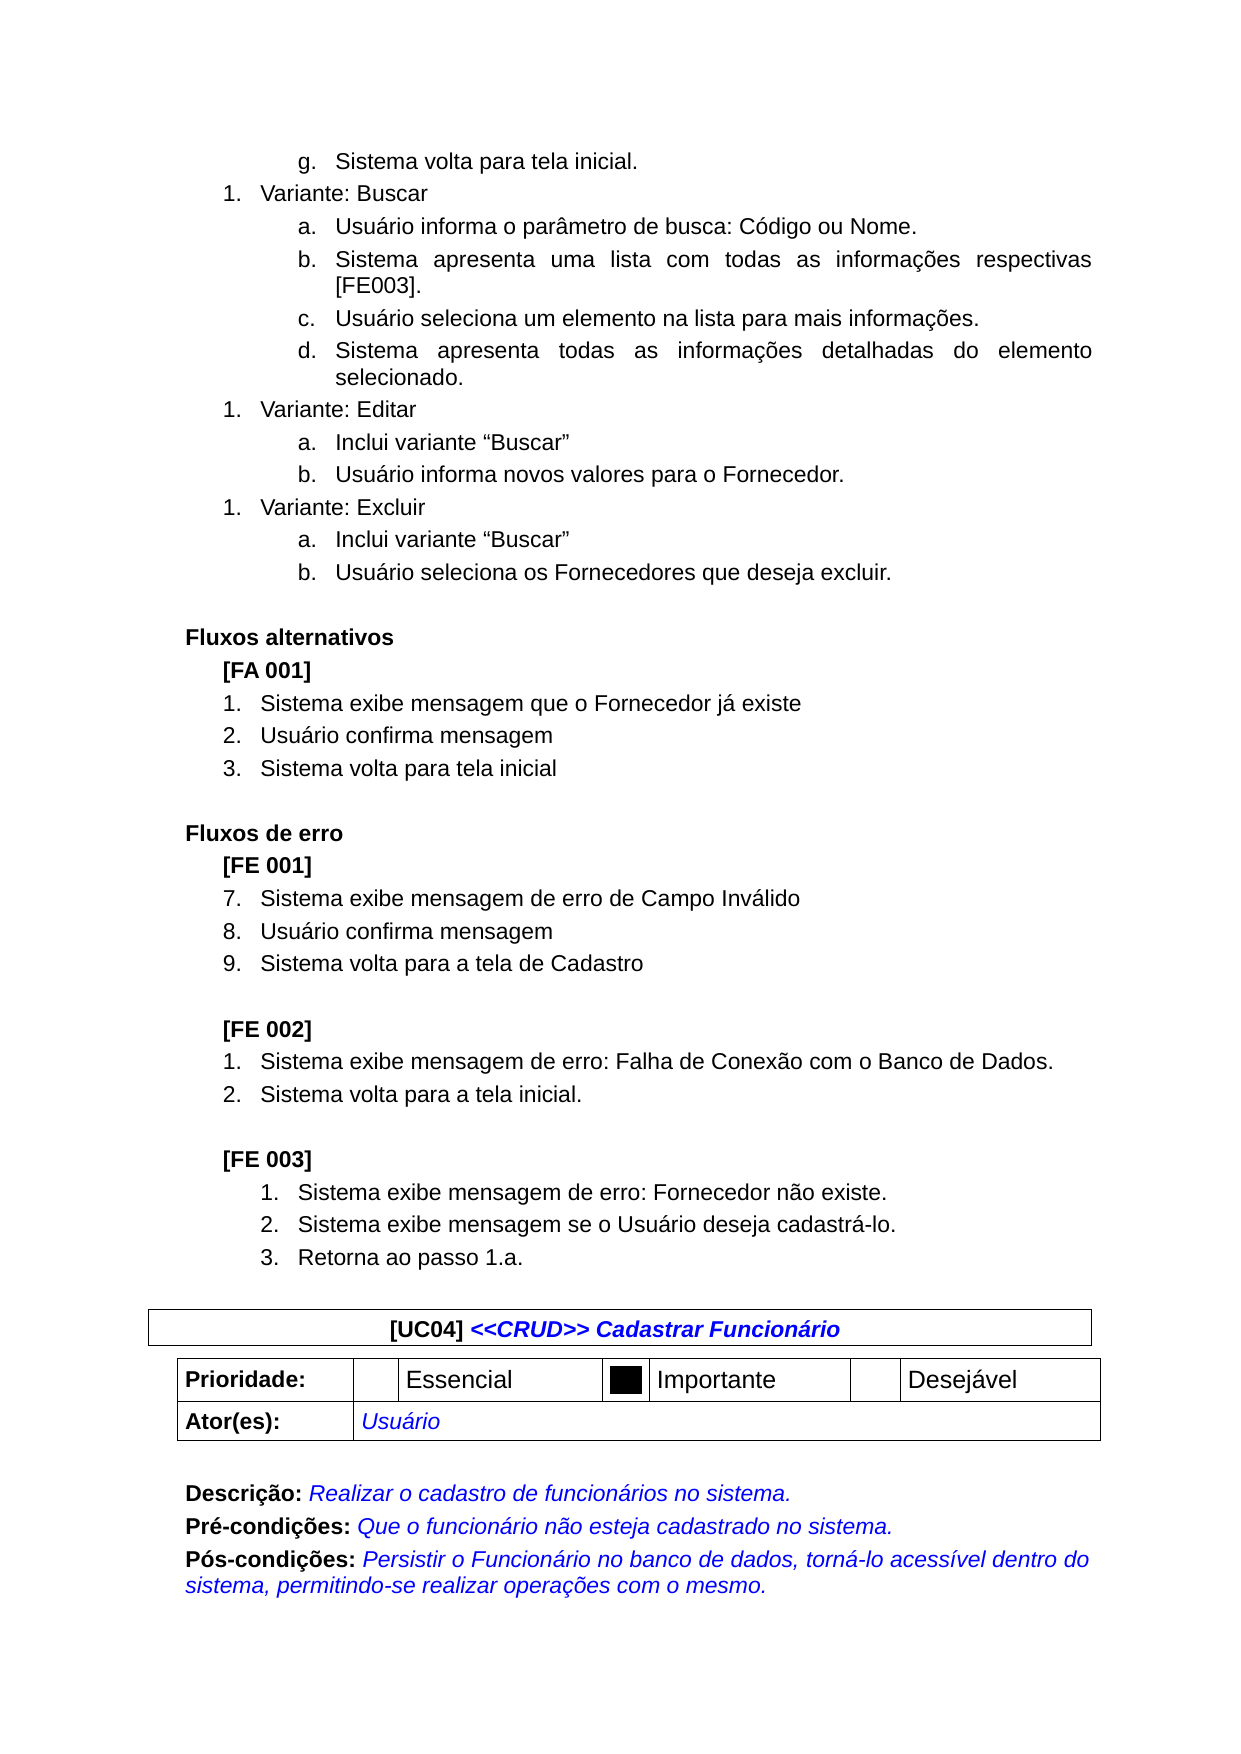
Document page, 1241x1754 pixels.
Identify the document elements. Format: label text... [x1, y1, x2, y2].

list Sistema exibe mensagem de erro: Fornecedor não existe. [260, 1178, 1092, 1205]
list Sistema apresenta uma lista com todas as informações respectivas [FE003]. [298, 246, 1092, 298]
table_header [603, 1359, 649, 1401]
text Pós-condições: Persistir o Funcionário no banco de dados, torná-lo acessível dentro do sistema, permitindo-se realizar operações com o mesmo. [185, 1546, 1092, 1598]
list Sistema exibe mensagem de erro: Falha de Conexão com o Banco de Dados. [223, 1048, 1092, 1074]
text Fluxos de erro [185, 820, 1092, 846]
text [FE 003] [148, 1146, 1092, 1172]
text [FE 002] [148, 1016, 1092, 1042]
list Sistema volta para a tela inicial. [223, 1081, 1092, 1107]
list Inclui variante “Buscar” [298, 526, 1092, 553]
list Usuário seleciona os Fornecedores que deseja excluir. [298, 559, 1092, 585]
list Usuário informa novos valores para o Fornecedor. [298, 461, 1092, 488]
list Sistema volta para tela inicial [223, 755, 1092, 781]
list Sistema apresenta todas as informações detalhadas do elemento selecionado. [298, 337, 1092, 390]
list Retorna ao passo 1.a. [260, 1244, 1092, 1270]
text [FA 001] [223, 657, 1092, 683]
list Sistema exibe mensagem de erro de Campo Inválido [223, 885, 1092, 911]
list Usuário confirma mensagem [223, 722, 1092, 748]
list Sistema exibe mensagem que o Fornecedor já existe [223, 689, 1092, 716]
list Variante: Editar [223, 396, 1092, 422]
list Sistema volta para a tela de Cadastro [223, 950, 1092, 977]
text [FE 001] [223, 852, 1092, 879]
text Pré-condições: Que o funcionário não esteja cadastrado no sistema. [185, 1513, 1092, 1539]
table_cell Usuário [354, 1402, 1100, 1440]
text Fluxos alternativos [185, 624, 1092, 651]
table_header [851, 1359, 900, 1401]
table_header Desejável [901, 1359, 1100, 1401]
list Sistema volta para tela inicial. [298, 148, 1092, 174]
table_header Importante [650, 1359, 850, 1401]
list Usuário confirma mensagem [223, 918, 1092, 944]
table_cell Ator(es): [178, 1402, 353, 1440]
text Descrição: Realizar o cadastro de funcionários no sistema. [185, 1480, 1092, 1507]
table_header [354, 1359, 398, 1401]
list Inclui variante “Buscar” [298, 429, 1092, 455]
list Variante: Buscar [223, 180, 1092, 207]
list Variante: Excluir [223, 494, 1092, 520]
table_header Prioridade: [178, 1359, 353, 1401]
list Usuário informa o parâmetro de busca: Código ou Nome. [298, 213, 1092, 239]
text [UC04] <<CRUD>> Cadastrar Funcionário [149, 1310, 1091, 1345]
list Usuário seleciona um elemento na lista para mais informações. [298, 304, 1092, 331]
list Sistema exibe mensagem se o Usuário deseja cadastrá-lo. [260, 1211, 1092, 1237]
table_header Essencial [399, 1359, 602, 1401]
